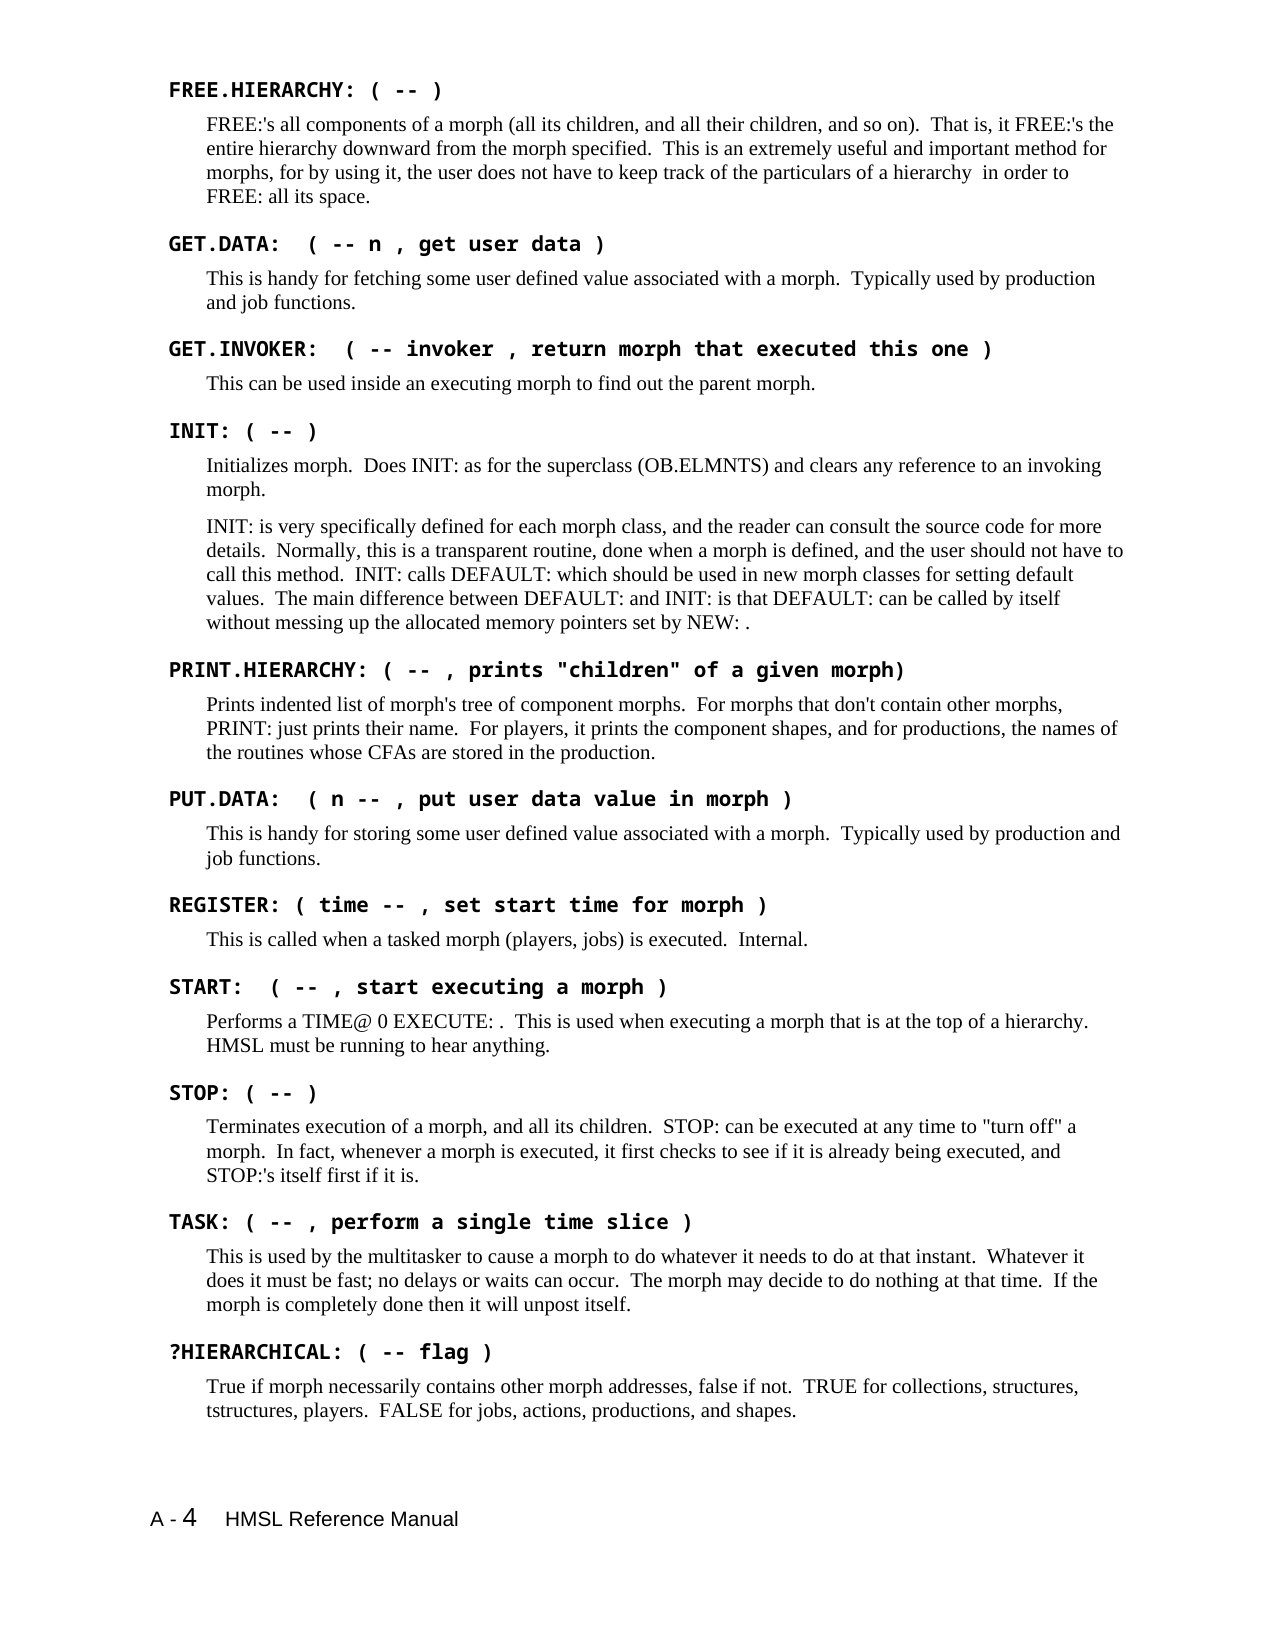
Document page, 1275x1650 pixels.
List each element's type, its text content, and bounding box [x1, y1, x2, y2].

text PRINT.HIERARCHY: ( -- , prints "children" of a given morph) [169, 655, 1200, 683]
text REGISTER: ( time -- , set start time for morph ) [169, 890, 1200, 919]
text Prints indented list of morph's tree of component morphs. For morphs that don't contain other morphs, PRINT: just prints their name. For players, it prints the component shapes, and for productions, the names of the routines whose CFAs are stored in the production. [206, 692, 1125, 764]
text INIT: is very specifically defined for each morph class, and the reader can consult the source code for more details. Normally, this is a transparent routine, done when a morph is defined, and the user should not have to call this method. INIT: calls DEFAULT: which should be used in new morph classes for setting default values. The main difference between DEFAULT: and INIT: is that DEFAULT: can be called by itself without messing up the allocated memory pointers set by NEW: . [206, 514, 1125, 634]
text Initializes morph. Does INIT: as for the superclass (OB.ELMNTS) and clears any reference to an invoking morph. [206, 453, 1125, 501]
text Performs a TIME@ 0 EXECUTE: . This is used when executing a morph that is at the top of a hierarchy. HMSL must be running to hear anything. [206, 1009, 1125, 1057]
text INIT: ( -- ) [169, 416, 1200, 445]
text FREE.HIERARCHY: ( -- ) [169, 75, 1200, 103]
text GET.INVOKER: ( -- invoker , return morph that executed this one ) [169, 334, 1200, 363]
text GET.DATA: ( -- n , get user data ) [169, 229, 1200, 257]
text Terminates execution of a morph, and all its children. STOP: can be executed at any time to "turn off" a morph. In fact, whenever a morph is executed, it first checks to see if it is already being executed, and STOP:'s itself first if it is. [206, 1114, 1125, 1187]
text STOP: ( -- ) [169, 1078, 1200, 1106]
text PUT.DATA: ( n -- , put user data value in morph ) [169, 784, 1200, 813]
text True if morph necessarily contains other morph addresses, false if not. TRUE for collections, structures, tstructures, players. FALSE for jobs, actions, productions, and shapes. [206, 1374, 1125, 1422]
text This is handy for storing some user defined value associated with a morph. Typically used by production and job functions. [206, 821, 1125, 869]
text This is handy for fetching some user defined value associated with a morph. Typically used by production and job functions. [206, 266, 1125, 314]
text This is called when a tasked morph (players, jobs) is executed. Internal. [206, 927, 1125, 951]
text This can be used inside an executing morph to find out the parent morph. [206, 371, 1125, 395]
text FREE:'s all components of a morph (all its children, and all their children, and so on). That is, it FREE:'s the entire hierarchy downward from the morph specified. This is an extremely useful and important method for morphs, for by using it, the user does not have to keep track of the particulars of a hierarchy in order to FREE: all its space. [206, 112, 1125, 208]
text TASK: ( -- , perform a single time slice ) [169, 1207, 1200, 1236]
text START: ( -- , start executing a morph ) [169, 972, 1200, 1000]
text This is used by the multitasker to cause a morph to do whatever it needs to do at that instant. Whatever it does it must be fast; no delays or waits can occur. The morph may decide to do nothing at that time. If the morph is completely done then it will unpost itself. [206, 1244, 1125, 1316]
text ?HIERARCHICAL: ( -- flag ) [169, 1337, 1200, 1366]
